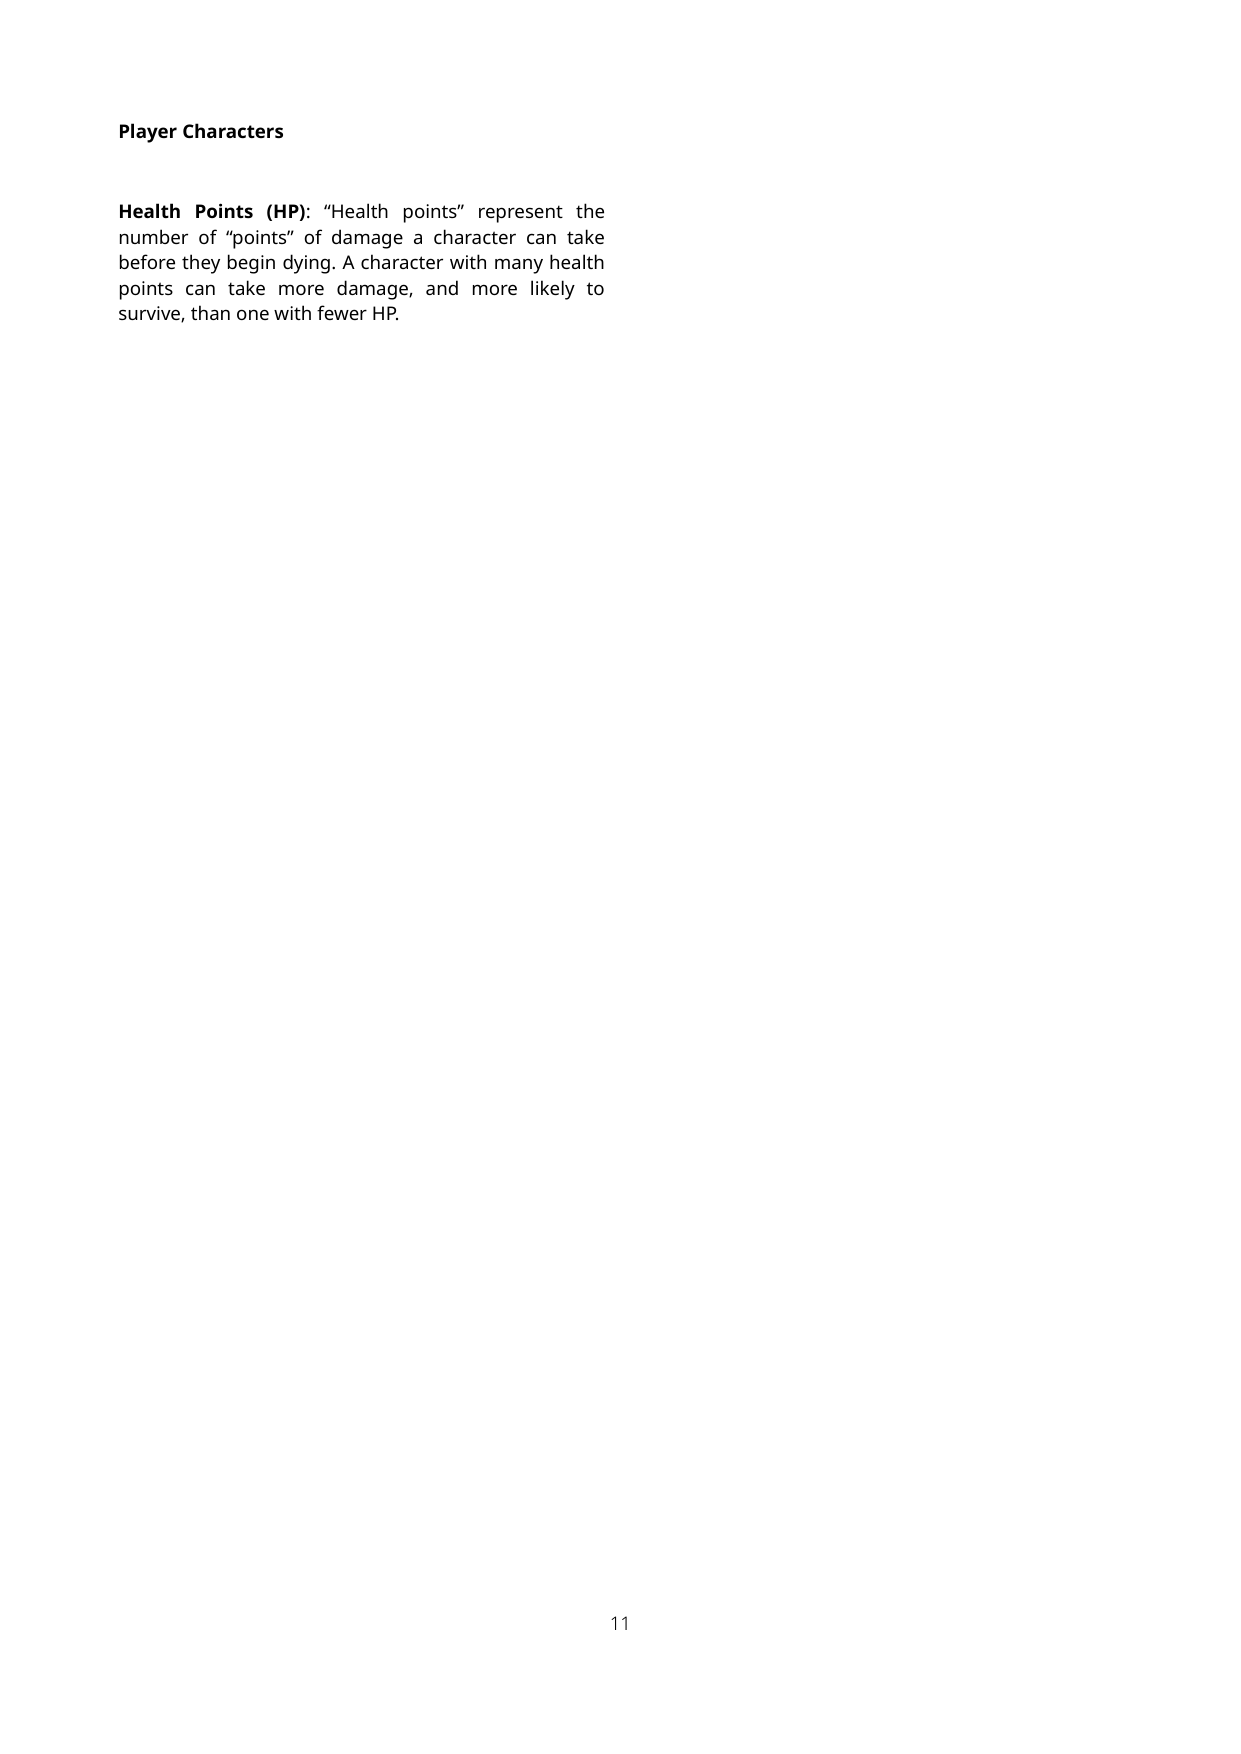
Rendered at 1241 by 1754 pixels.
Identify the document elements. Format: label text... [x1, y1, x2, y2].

text Health Points (HP): “Health points” represent the number of “points” of damage a character can take before they begin dying. A character with many health points can take more damage, and more likely to survive, than one with fewer HP. [118, 173, 605, 326]
